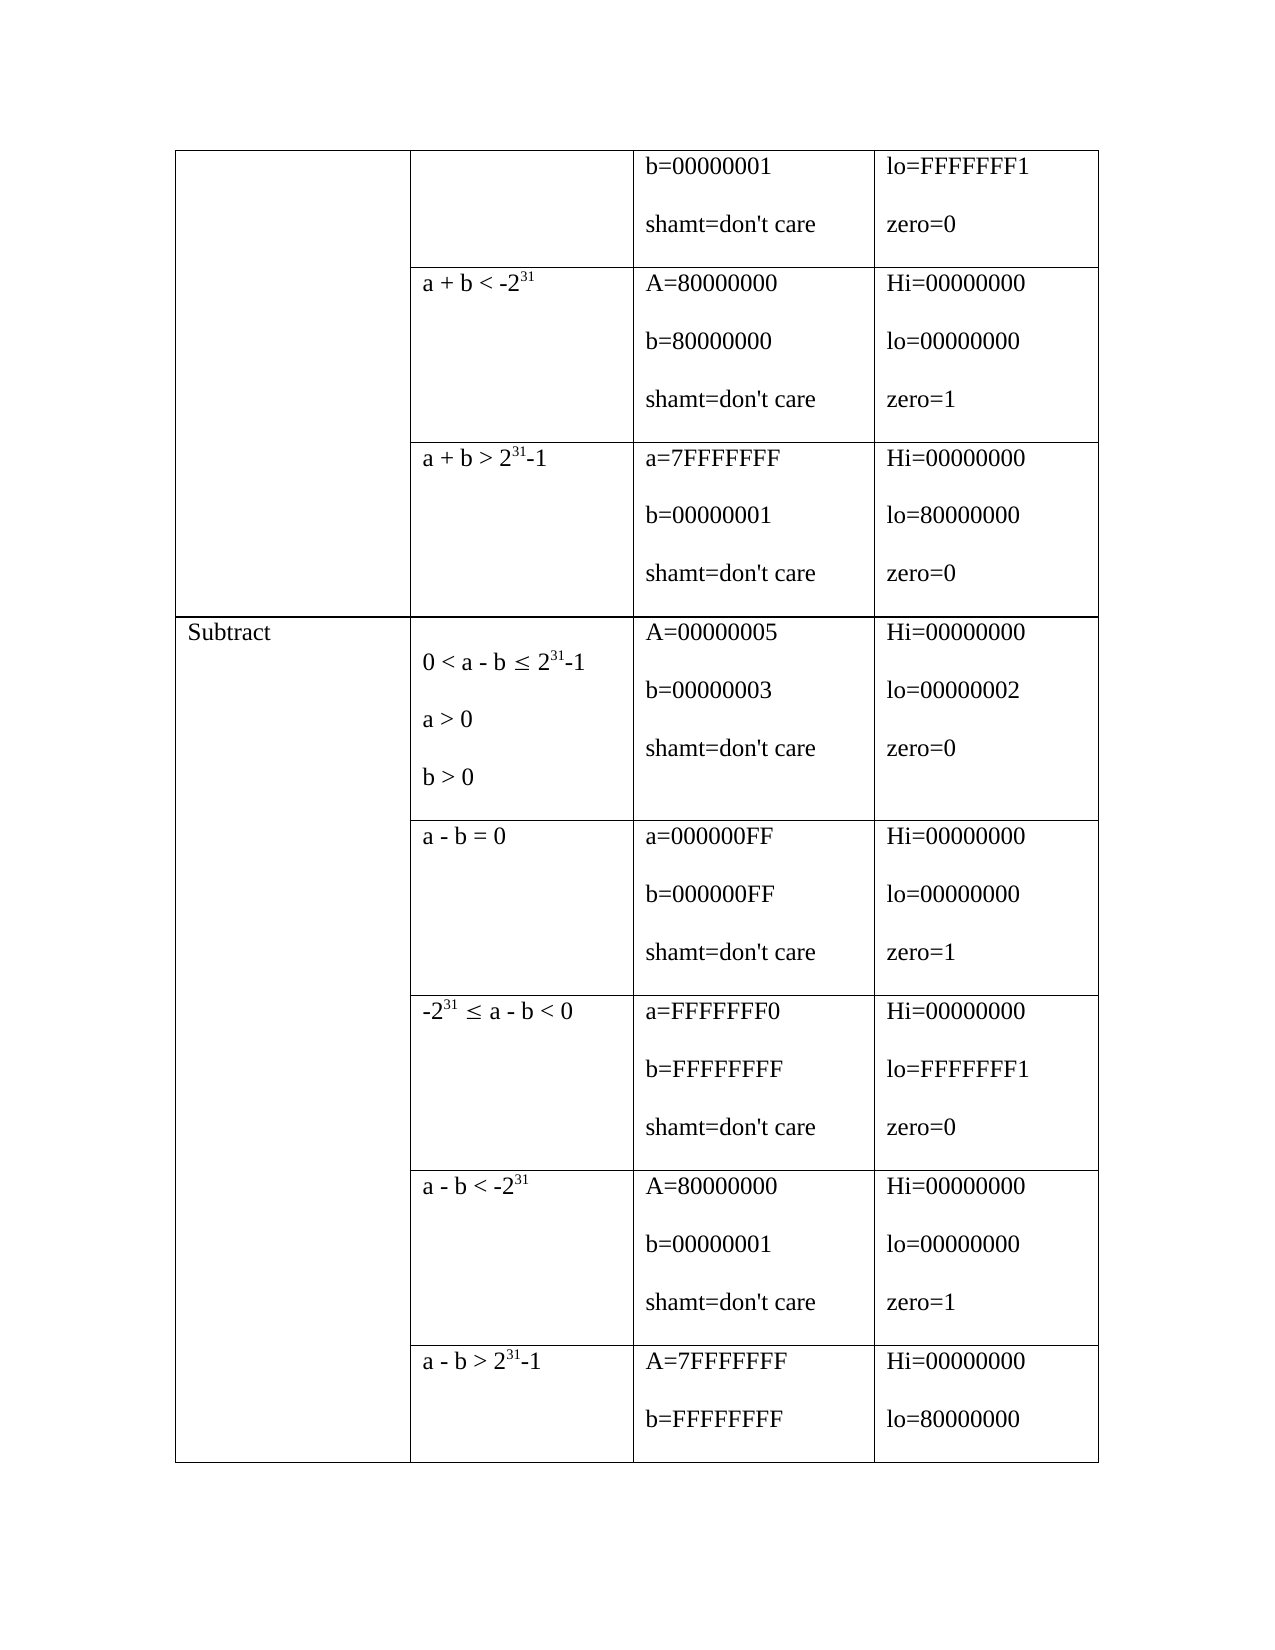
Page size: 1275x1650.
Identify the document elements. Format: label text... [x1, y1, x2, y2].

table_cell a=7FFFFFFF b=00000001 shamt=don't care [634, 443, 874, 616]
table_cell b=00000001 shamt=don't care [634, 151, 874, 267]
table_cell [411, 151, 633, 267]
table_cell a - b = 0 [411, 821, 633, 995]
table_cell a + b > 231-1 [411, 443, 633, 616]
table_cell Subtract [176, 618, 410, 1462]
table_cell Hi=00000000 lo=80000000 zero=0 [875, 443, 1098, 616]
table_cell -231  a - b < 0 [411, 996, 633, 1170]
table_cell Hi=00000000 lo=00000000 zero=1 [875, 268, 1098, 442]
table_cell A=7FFFFFFF b=FFFFFFFF [634, 1346, 874, 1462]
table_cell 0 < a - b  231-1 a > 0 b > 0 [411, 618, 633, 820]
table_cell Hi=00000000 lo=00000000 zero=1 [875, 1171, 1098, 1345]
table_cell a=FFFFFFF0 b=FFFFFFFF shamt=don't care [634, 996, 874, 1170]
table_cell a=000000FF b=000000FF shamt=don't care [634, 821, 874, 995]
table_cell A=00000005 b=00000003 shamt=don't care [634, 618, 874, 820]
table_cell Hi=00000000 lo=00000002 zero=0 [875, 618, 1098, 820]
table_cell a + b < -231 [411, 268, 633, 442]
table_cell Hi=00000000 lo=FFFFFFF1 zero=0 [875, 996, 1098, 1170]
table_cell lo=FFFFFFF1 zero=0 [875, 151, 1098, 267]
table_cell Hi=00000000 lo=00000000 zero=1 [875, 821, 1098, 995]
table_cell A=80000000 b=00000001 shamt=don't care [634, 1171, 874, 1345]
table_cell A=80000000 b=80000000 shamt=don't care [634, 268, 874, 442]
table_cell a - b > 231-1 [411, 1346, 633, 1462]
table_cell [176, 151, 410, 616]
table_cell Hi=00000000 lo=80000000 [875, 1346, 1098, 1462]
table_cell a - b < -231 [411, 1171, 633, 1345]
